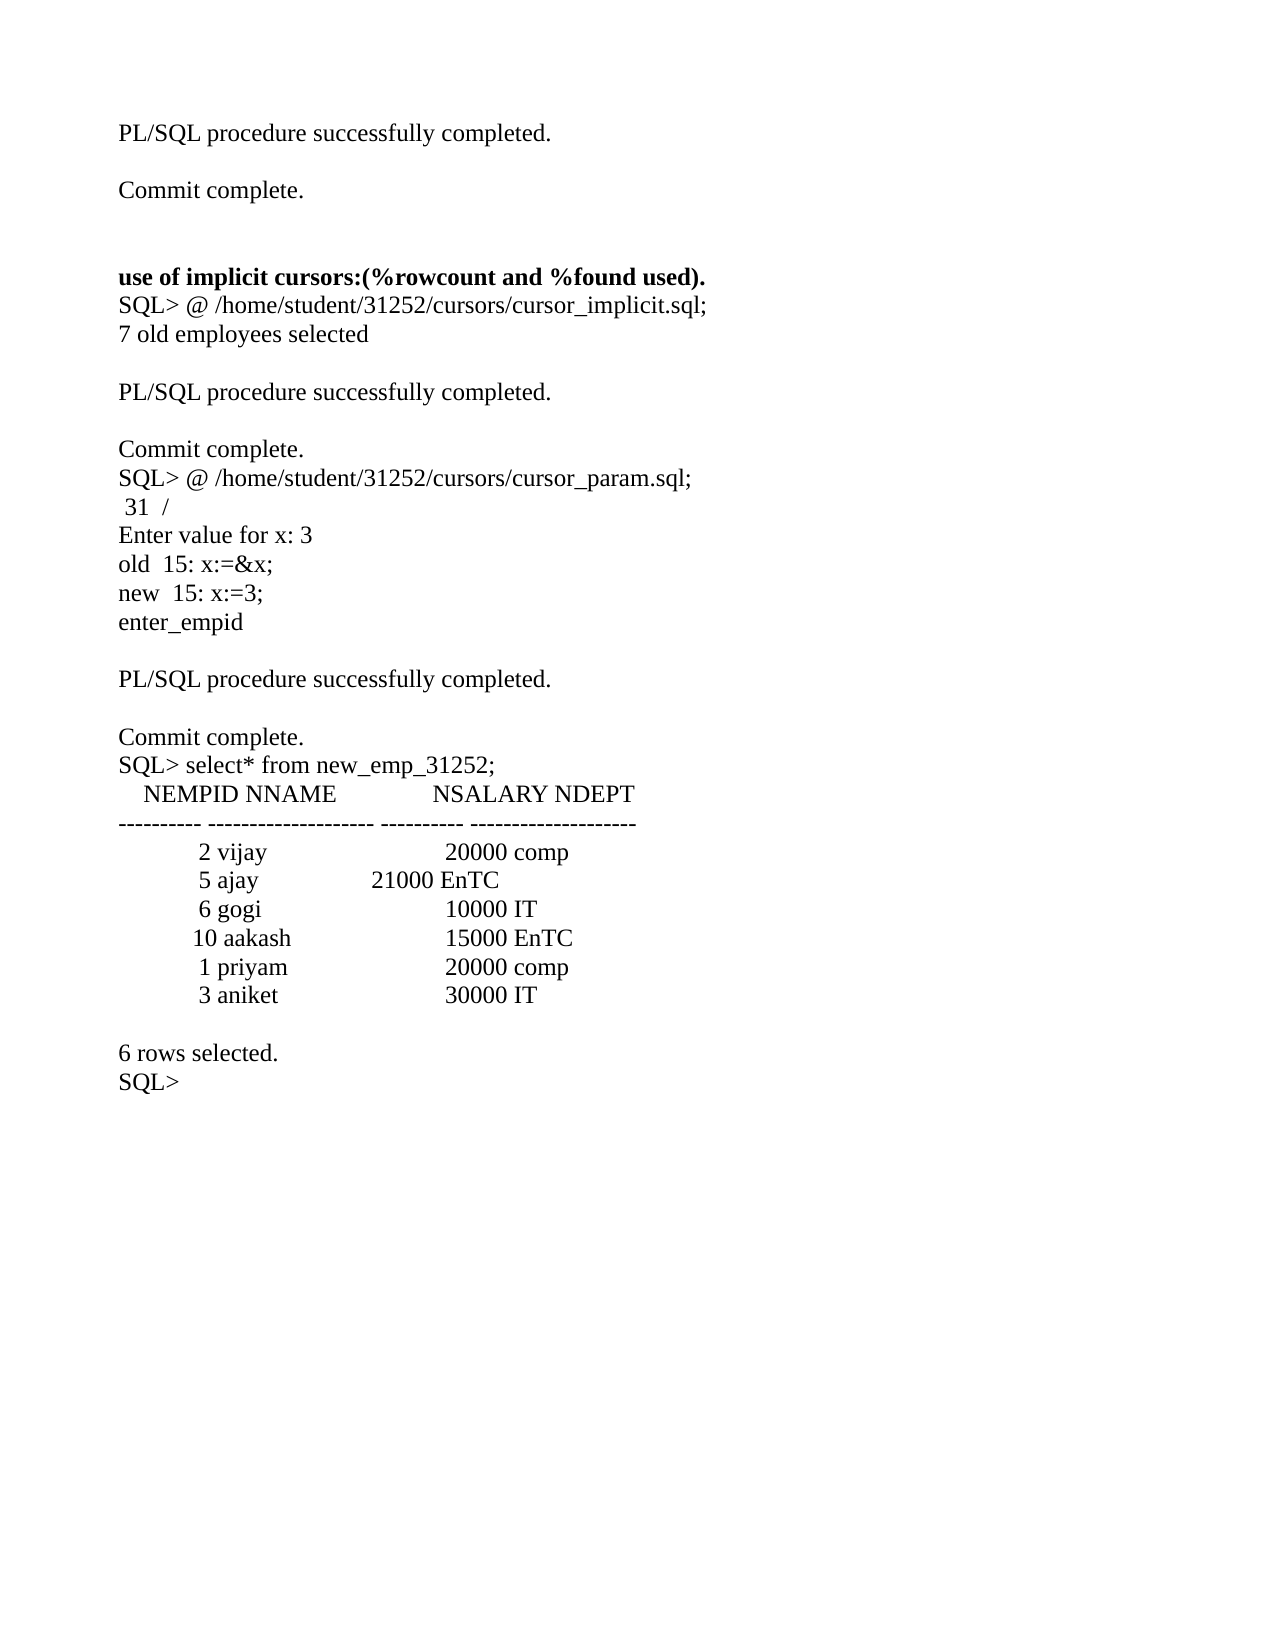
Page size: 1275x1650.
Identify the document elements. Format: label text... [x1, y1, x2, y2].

text 6 rows selected. [118, 1038, 1157, 1067]
text old 15: x:=&x; [118, 549, 1157, 578]
text PL/SQL procedure successfully completed. [118, 118, 1157, 147]
text SQL> @ /home/student/31252/cursors/cursor_param.sql; [118, 463, 1157, 492]
text Commit complete. [118, 434, 1157, 463]
text enter_empid [118, 607, 1157, 636]
text Commit complete. [118, 176, 1157, 204]
text NEMPID NNAME NSALARY NDEPT [118, 779, 1157, 808]
text use of implicit cursors:(%rowcount and %found used). [118, 262, 1157, 291]
text 5 ajay 21000 EnTC [118, 866, 1157, 894]
text SQL> [118, 1067, 1157, 1096]
text 2 vijay 20000 comp [118, 837, 1157, 866]
text PL/SQL procedure successfully completed. [118, 664, 1157, 693]
text 7 old employees selected [118, 319, 1157, 348]
text 1 priyam 20000 comp [118, 952, 1157, 981]
text 3 aniket 30000 IT [118, 981, 1157, 1009]
text 6 gogi 10000 IT [118, 894, 1157, 923]
text SQL> select* from new_emp_31252; [118, 751, 1157, 779]
text ---------- -------------------- ---------- -------------------- [118, 808, 1157, 837]
text PL/SQL procedure successfully completed. [118, 377, 1157, 406]
text new 15: x:=3; [118, 578, 1157, 607]
text 31 / [118, 492, 1157, 521]
text Enter value for x: 3 [118, 521, 1157, 549]
text 10 aakash 15000 EnTC [118, 923, 1157, 952]
text Commit complete. [118, 722, 1157, 751]
text SQL> @ /home/student/31252/cursors/cursor_implicit.sql; [118, 291, 1157, 319]
